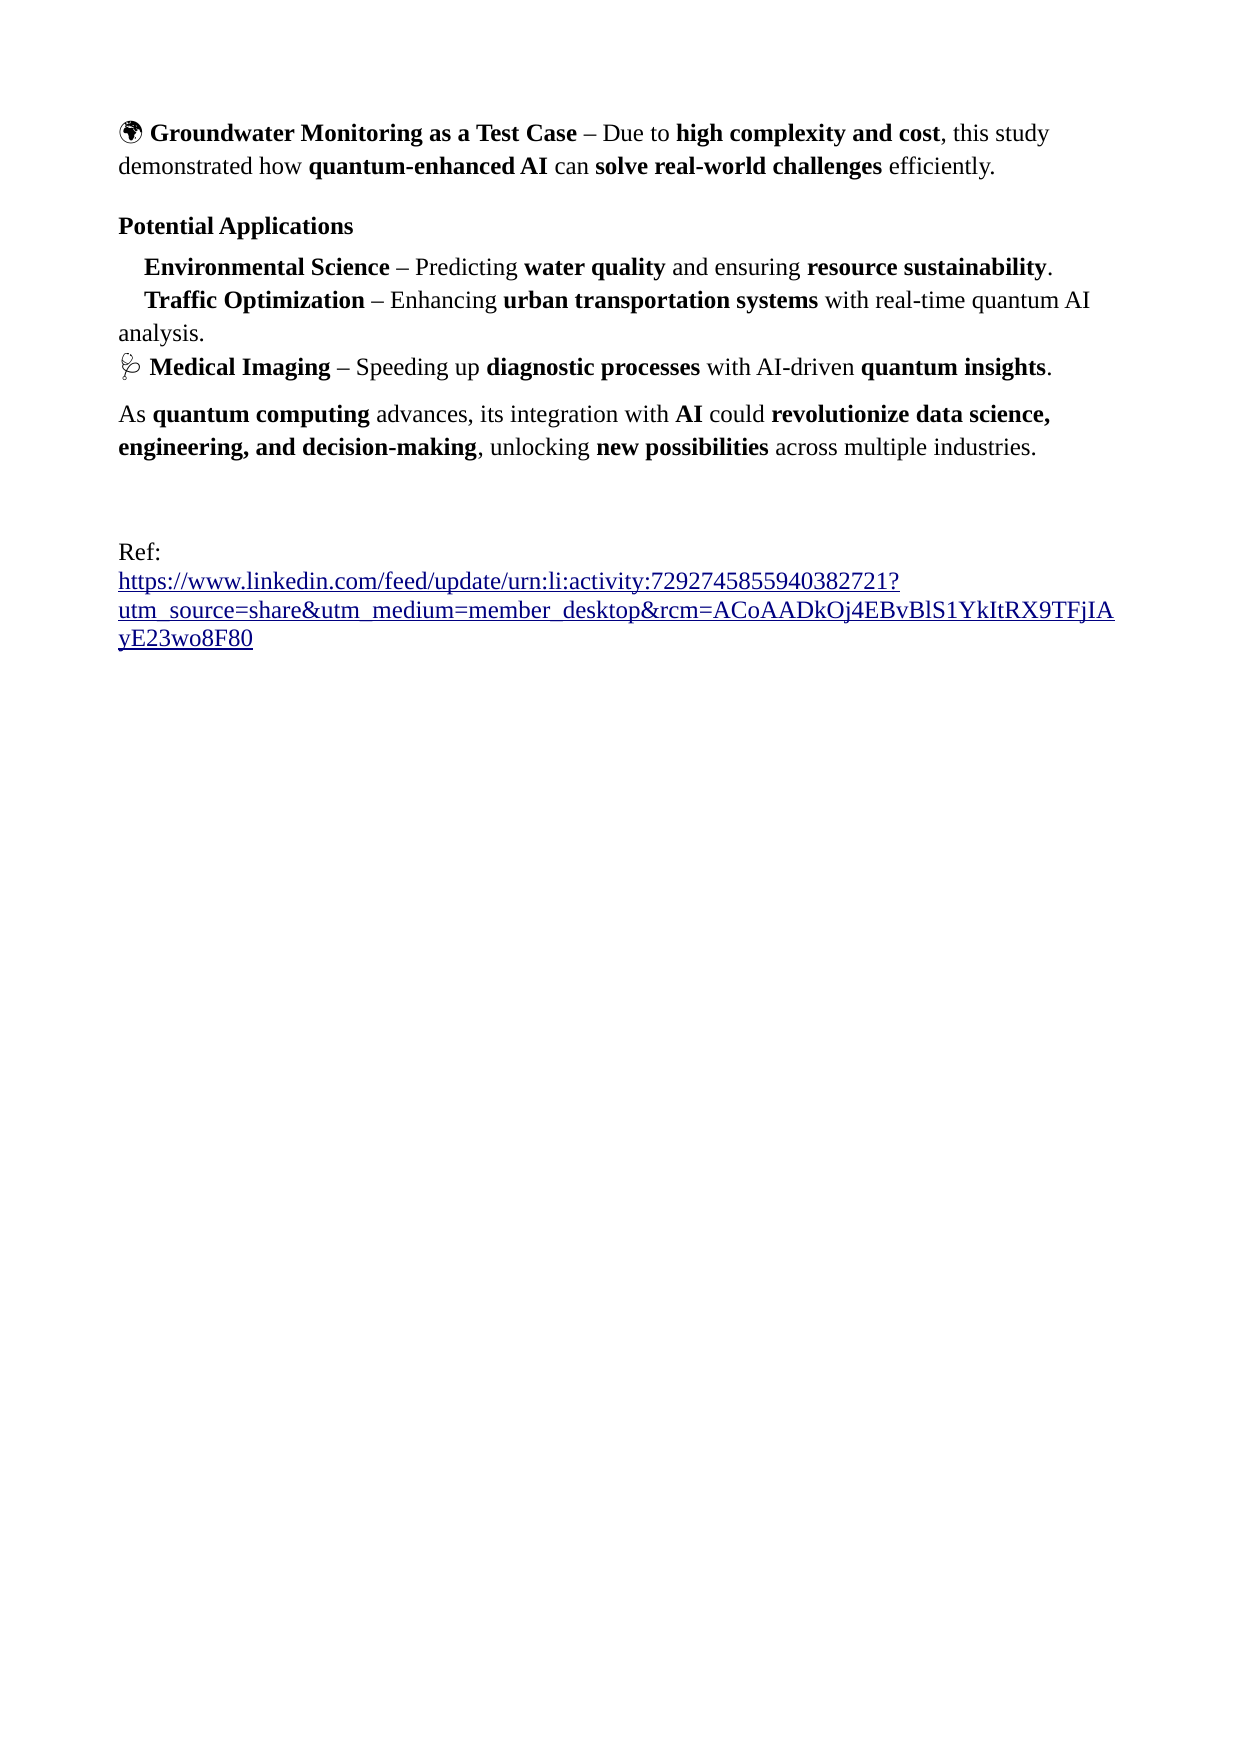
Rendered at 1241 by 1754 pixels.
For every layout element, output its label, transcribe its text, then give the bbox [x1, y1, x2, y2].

text Ref: https://www.linkedin.com/feed/update/urn:li:activity:7292745855940382721?utm_source=share&utm_medium=member_desktop&rcm=ACoAADkOj4EBvBlS1YkItRX9TFjIAyE23wo8F80 [118, 480, 1122, 681]
text As quantum computing advances, its integration with AI could revolutionize data science, engineering, and decision-making, unlocking new possibilities across multiple industries. 🚀 [118, 399, 1122, 461]
text 🌍 Groundwater Monitoring as a Test Case – Due to high complexity and cost, this study demonstrated how quantum-enhanced AI can solve real-world challenges efficiently. [118, 118, 1122, 180]
text 💧 Environmental Science – Predicting water quality and ensuring resource sustainability. 🚦 Traffic Optimization – Enhancing urban transportation systems with real-time quantum AI analysis. 🩺 Medical Imaging – Speeding up diagnostic processes with AI-driven quantum insights. [118, 252, 1122, 380]
subtitle Potential Applications [118, 211, 1122, 240]
